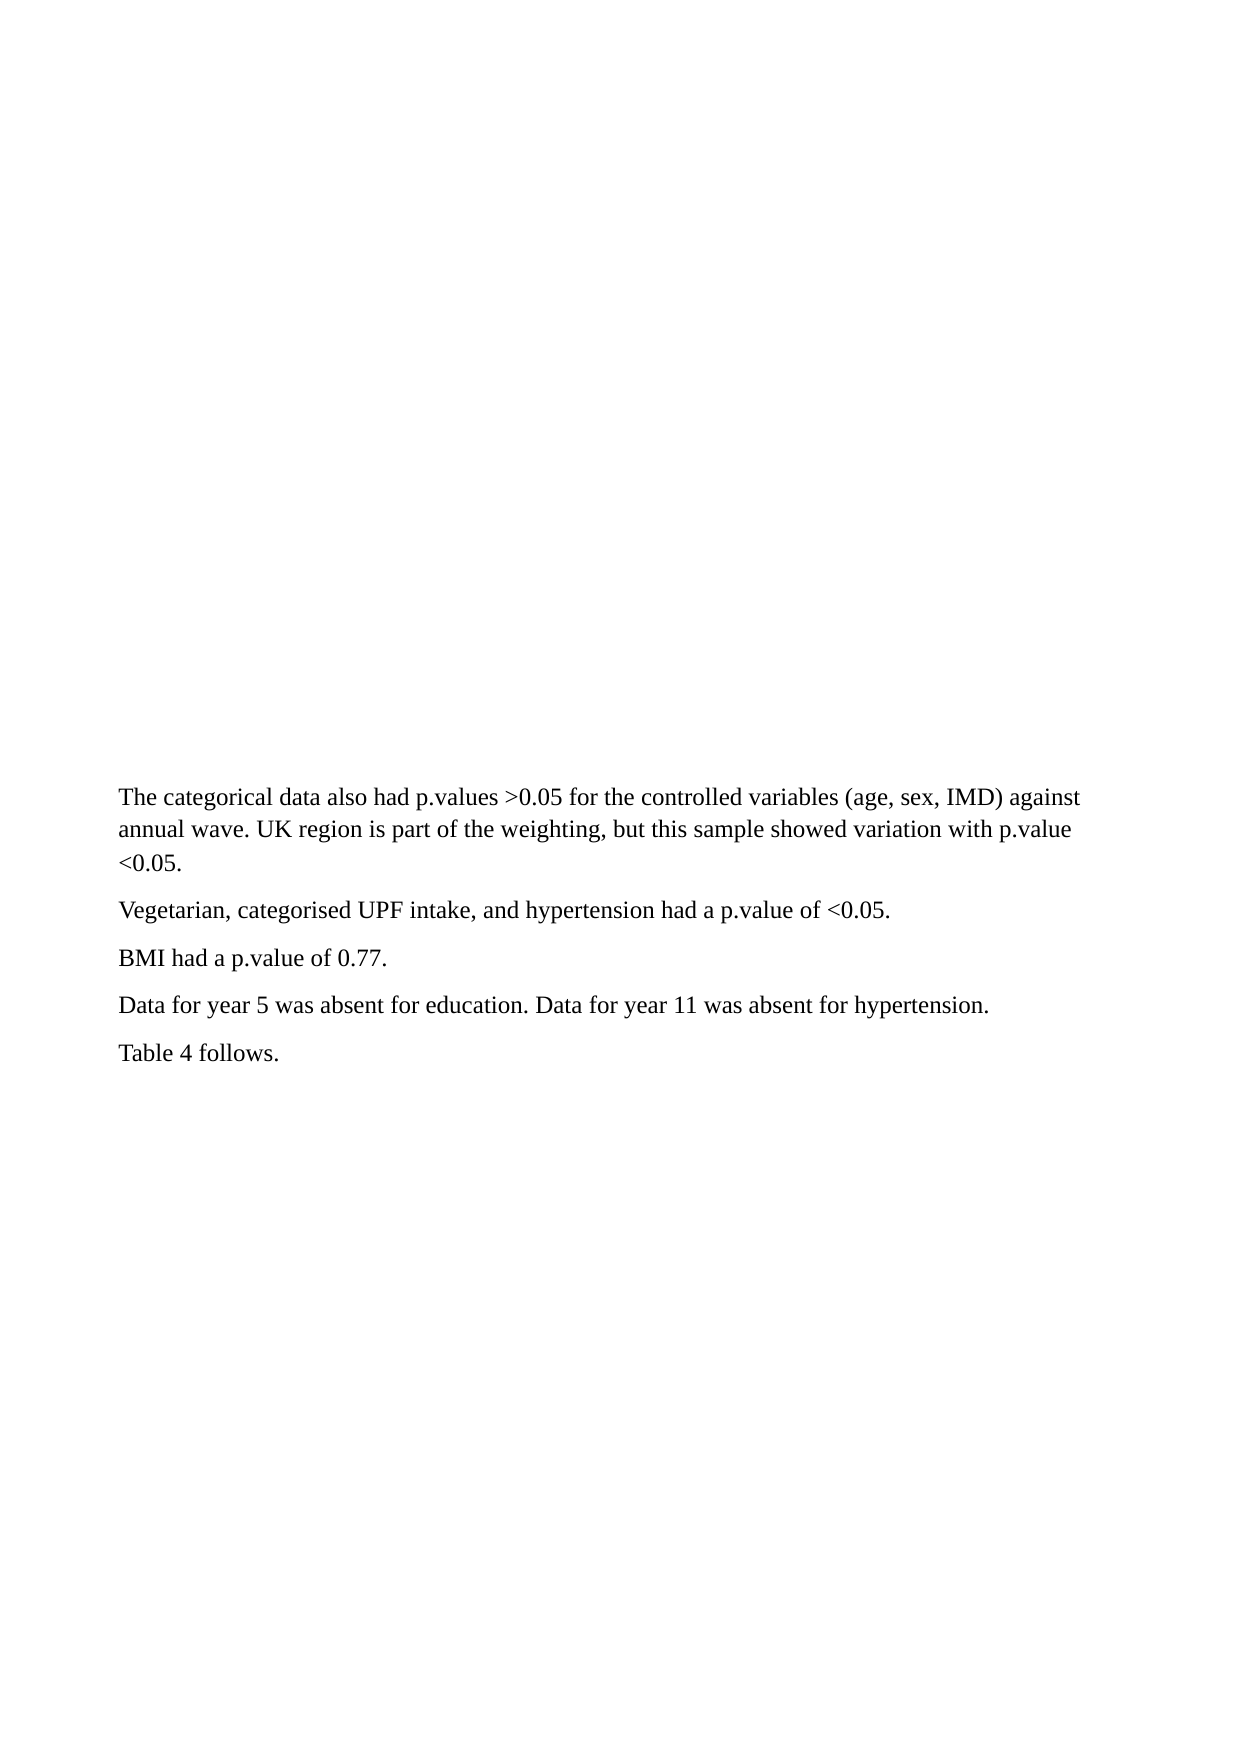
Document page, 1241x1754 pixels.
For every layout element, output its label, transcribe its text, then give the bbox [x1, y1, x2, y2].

text Vegetarian, categorised UPF intake, and hypertension had a p.value of <0.05. [118, 895, 1122, 924]
text Data for year 5 was absent for education. Data for year 11 was absent for hypertension. [118, 990, 1122, 1019]
text Table 3 follows. [118, 1038, 1122, 1067]
text BMI had a p.value of 0.77. [118, 943, 1122, 972]
text The categorical data also had p.values >0.05 for the controlled variables (age, sex, IMD) against annual wave. UK region is part of the weighting, but this sample showed variation with p.value <0.05. [118, 118, 1122, 876]
